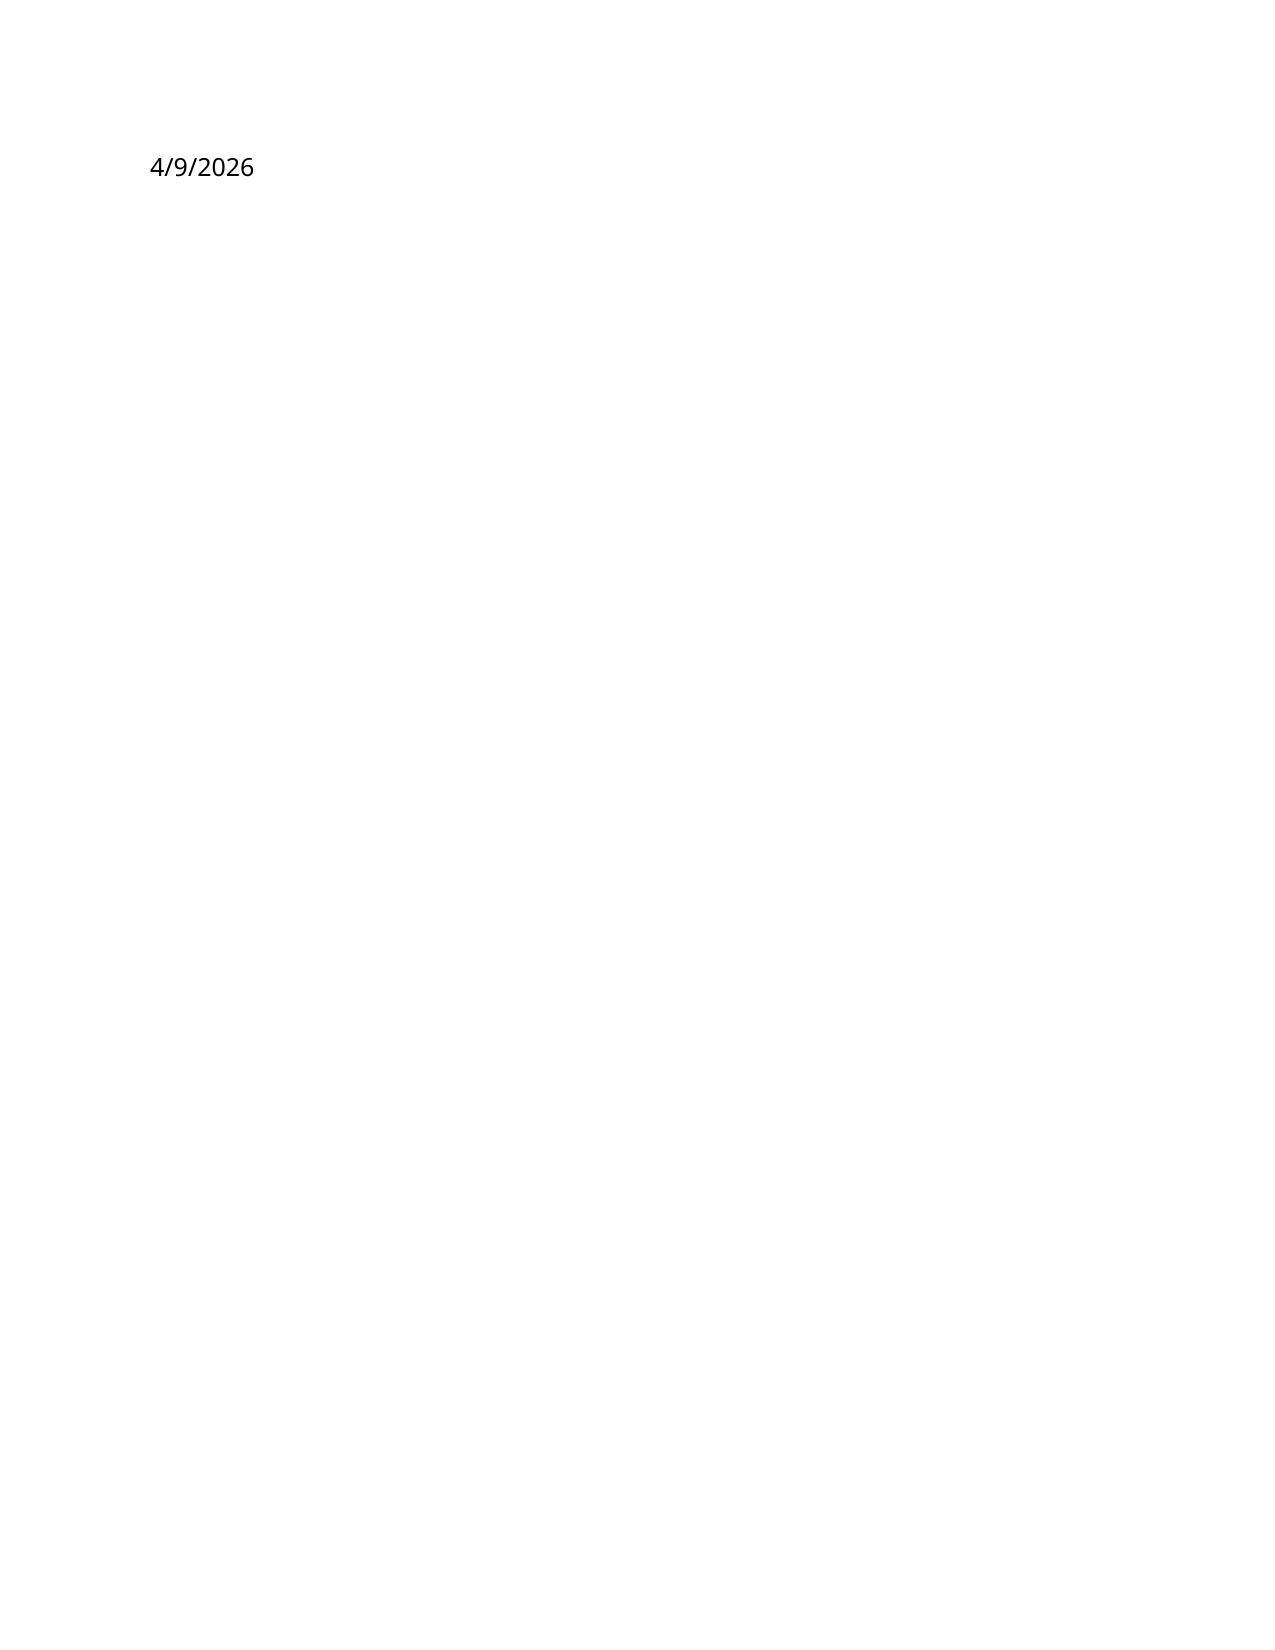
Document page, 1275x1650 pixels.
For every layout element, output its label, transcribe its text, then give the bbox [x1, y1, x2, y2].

text 4/9/2026 [150, 150, 1125, 184]
